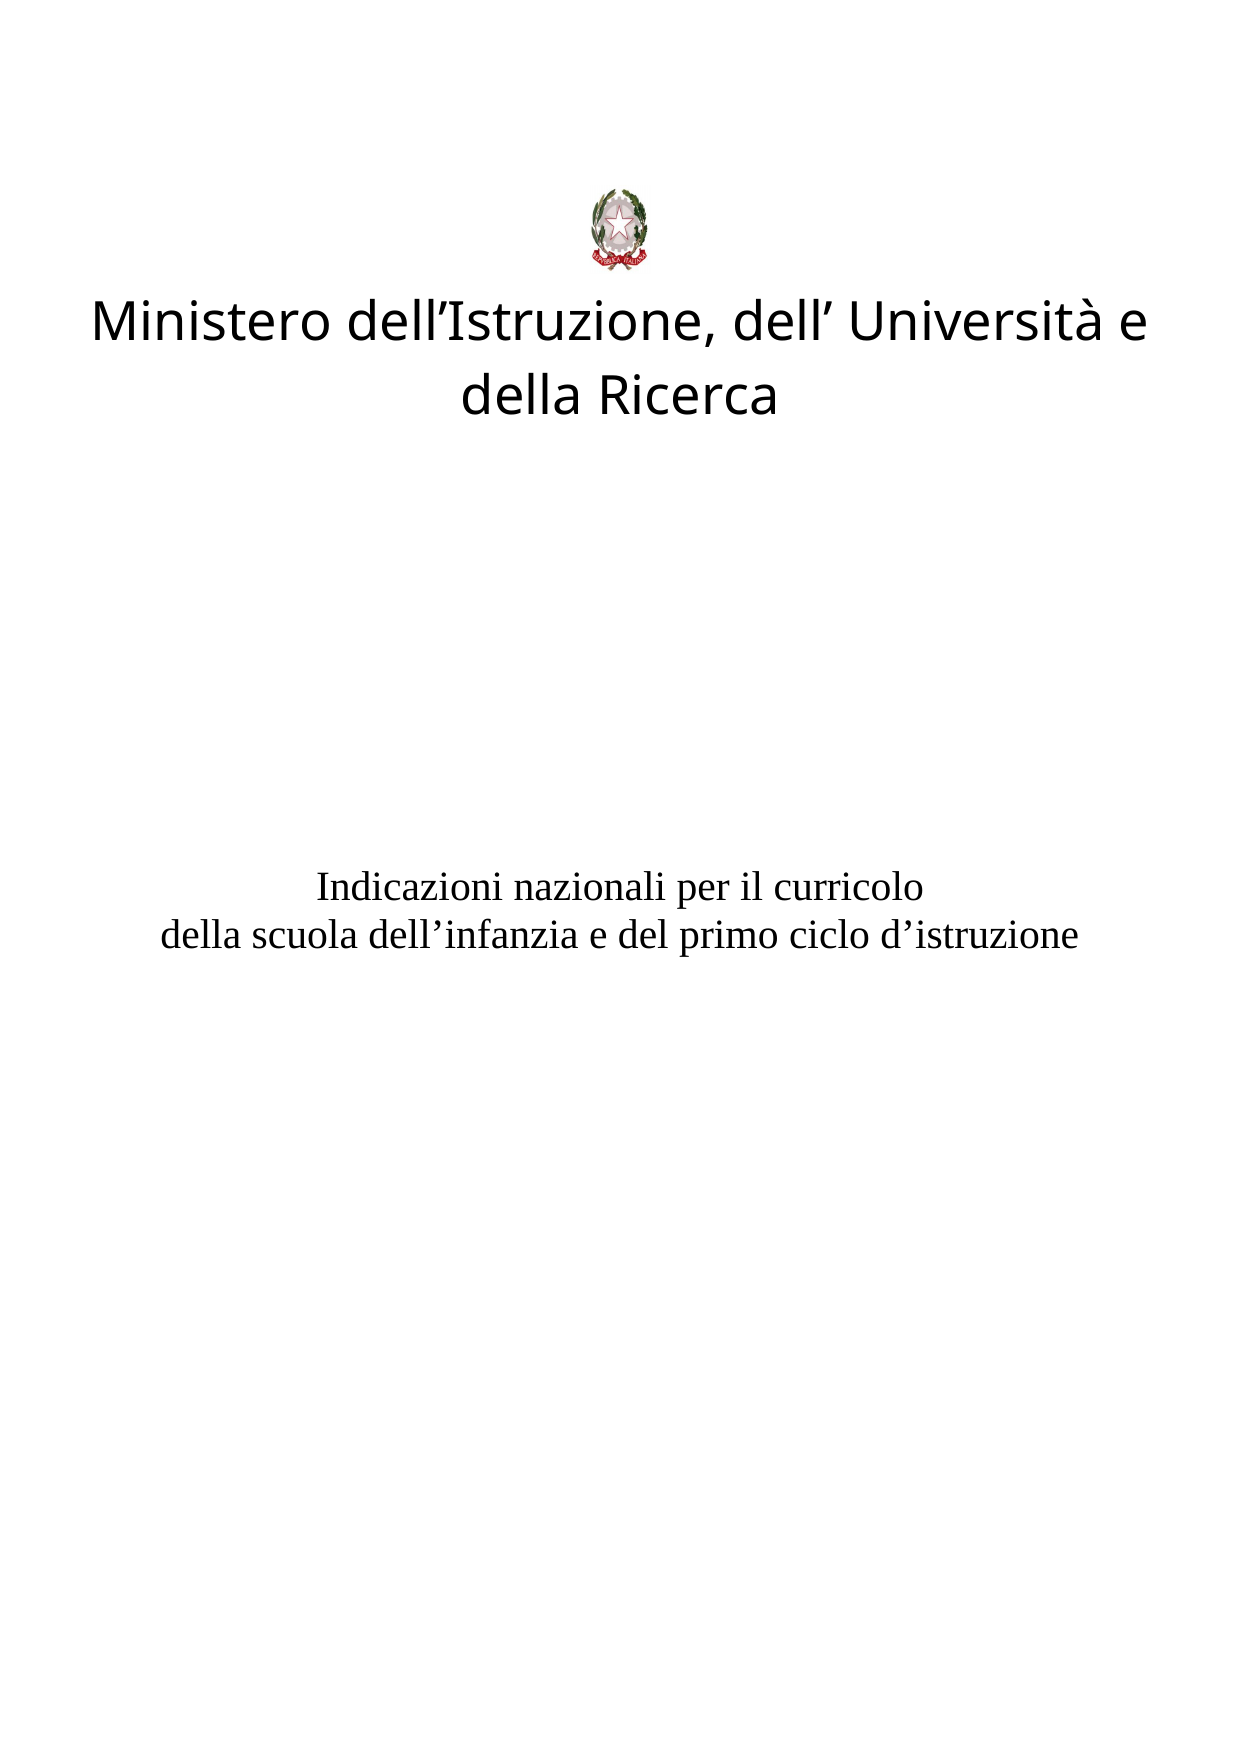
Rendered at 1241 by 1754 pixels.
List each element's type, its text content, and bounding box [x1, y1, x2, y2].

text della scuola dell’infanzia e del primo ciclo d’istruzione [118, 909, 1122, 957]
text Ministero dell’Istruzione, dell’ Università e della Ricerca [59, 282, 1181, 430]
picture [589, 185, 651, 274]
text Indicazioni nazionali per il curricolo [118, 861, 1122, 909]
